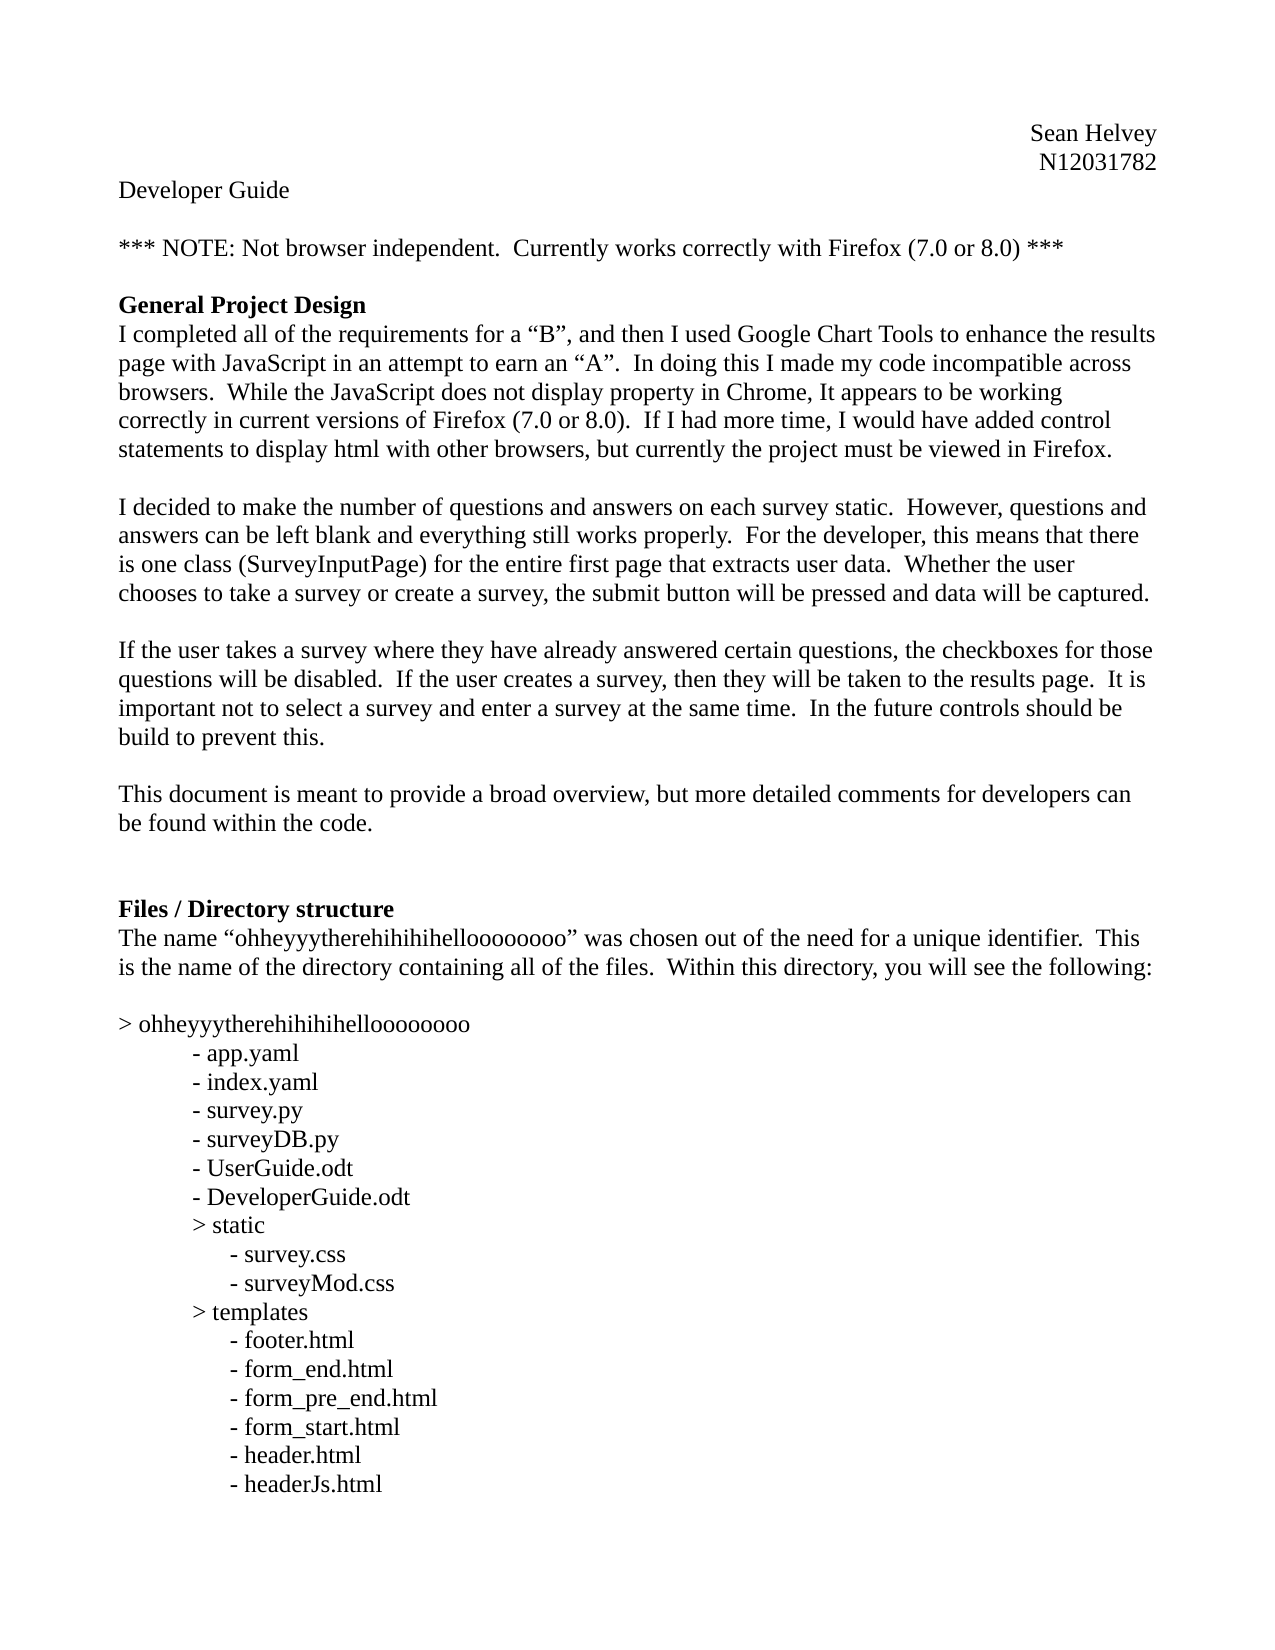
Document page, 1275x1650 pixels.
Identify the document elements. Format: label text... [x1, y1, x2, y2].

text This document is meant to provide a broad overview, but more detailed comments for developers can be found within the code. [118, 779, 1157, 837]
text - form_end.html [118, 1354, 1157, 1383]
text > ohheyyytherehihihihelloooooooo [118, 1009, 1157, 1038]
text The name “ohheyyytherehihihihelloooooooo” was chosen out of the need for a unique identifier. This is the name of the directory containing all of the files. Within this directory, you will see the following: [118, 923, 1157, 981]
text N12031782 [118, 147, 1157, 176]
text - form_start.html [118, 1412, 1157, 1441]
text If the user takes a survey where they have already answered certain questions, the checkboxes for those questions will be disabled. If the user creates a survey, then they will be taken to the results page. It is important not to select a survey and enter a survey at the same time. In the future controls should be build to prevent this. [118, 636, 1157, 751]
text Sean Helvey [118, 118, 1157, 147]
text - UserGuide.odt [118, 1153, 1157, 1182]
text - header.html [118, 1441, 1157, 1469]
text - form_pre_end.html [118, 1383, 1157, 1412]
text - headerJs.html [118, 1469, 1157, 1498]
text - surveyMod.css [118, 1268, 1157, 1297]
text - index.yaml [118, 1067, 1157, 1096]
text - surveyDB.py [118, 1124, 1157, 1153]
text Developer Guide [118, 176, 1157, 204]
text *** NOTE: Not browser independent. Currently works correctly with Firefox (7.0 or 8.0) *** [118, 233, 1157, 262]
text - survey.css [118, 1239, 1157, 1268]
text > static [118, 1211, 1157, 1239]
text > templates [118, 1297, 1157, 1326]
text - survey.py [118, 1096, 1157, 1124]
text - DeveloperGuide.odt [118, 1182, 1157, 1211]
text Files / Directory structure [118, 894, 1157, 923]
text I decided to make the number of questions and answers on each survey static. However, questions and answers can be left blank and everything still works properly. For the developer, this means that there is one class (SurveyInputPage) for the entire first page that extracts user data. Whether the user chooses to take a survey or create a survey, the submit button will be pressed and data will be captured. [118, 492, 1157, 607]
text I completed all of the requirements for a “B”, and then I used Google Chart Tools to enhance the results page with JavaScript in an attempt to earn an “A”. In doing this I made my code incompatible across browsers. While the JavaScript does not display property in Chrome, It appears to be working correctly in current versions of Firefox (7.0 or 8.0). If I had more time, I would have added control statements to display html with other browsers, but currently the project must be viewed in Firefox. [118, 319, 1157, 463]
text - footer.html [118, 1326, 1157, 1354]
text General Project Design [118, 291, 1157, 319]
text - app.yaml [118, 1038, 1157, 1067]
